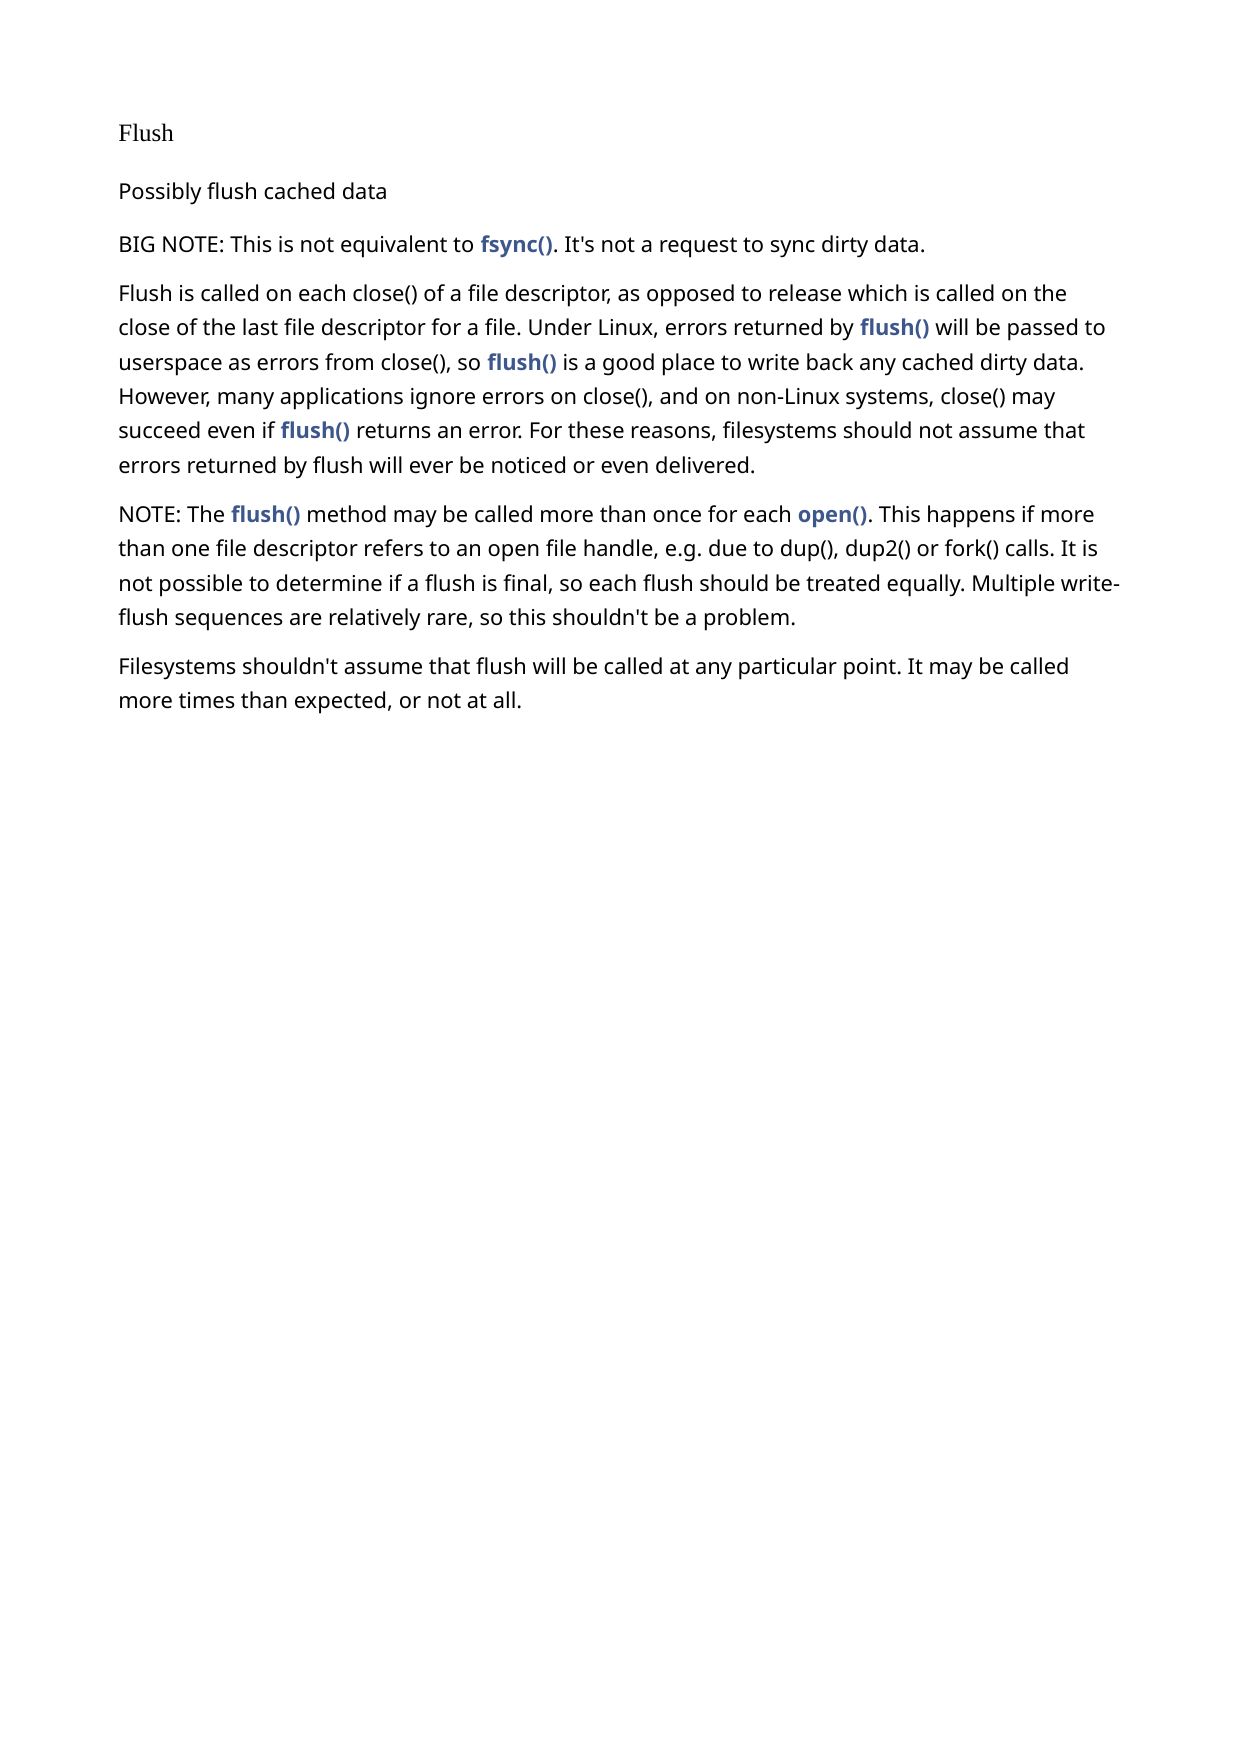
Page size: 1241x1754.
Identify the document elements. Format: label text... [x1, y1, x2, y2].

text BIG NOTE: This is not equivalent to fsync(). It's not a request to sync dirty data. [118, 224, 1122, 259]
text Flush [118, 118, 1122, 147]
text Flush is called on each close() of a file descriptor, as opposed to release which is called on the close of the last file descriptor for a file. Under Linux, errors returned by flush() will be passed to userspace as errors from close(), so flush() is a good place to write back any cached dirty data. However, many applications ignore errors on close(), and on non-Linux systems, close() may succeed even if flush() returns an error. For these reasons, filesystems should not assume that errors returned by flush will ever be noticed or even delivered. [118, 273, 1122, 479]
text Filesystems shouldn't assume that flush will be called at any particular point. It may be called more times than expected, or not at all. [118, 646, 1122, 715]
text Possibly flush cached data [118, 176, 1122, 205]
text NOTE: The flush() method may be called more than once for each open(). This happens if more than one file descriptor refers to an open file handle, e.g. due to dup(), dup2() or fork() calls. It is not possible to determine if a flush is final, so each flush should be treated equally. Multiple write-flush sequences are relatively rare, so this shouldn't be a problem. [118, 494, 1122, 632]
